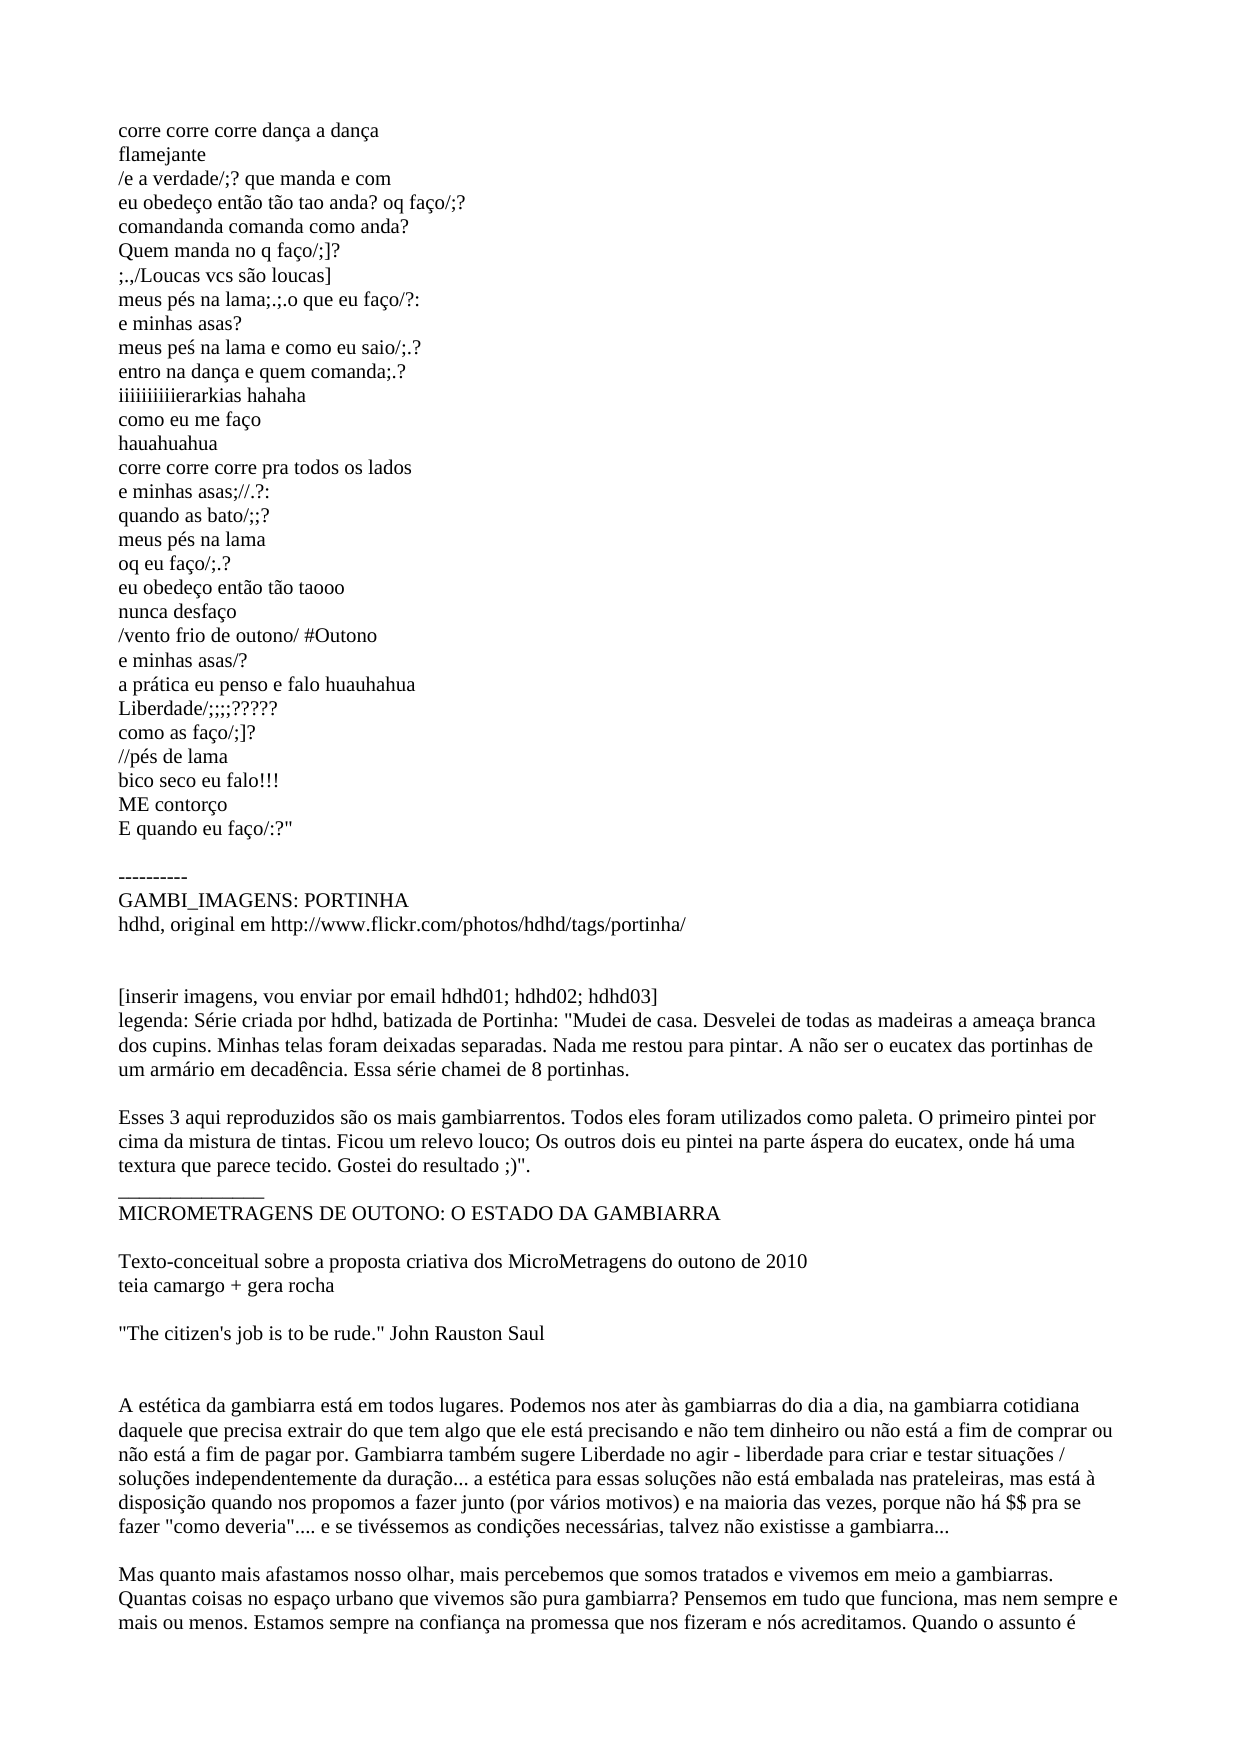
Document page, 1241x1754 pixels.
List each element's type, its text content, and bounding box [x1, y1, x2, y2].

text /vento frio de outono/ #Outono [118, 623, 1122, 647]
text hauahuahua [118, 431, 1122, 455]
text corre corre corre dança a dança [118, 118, 1122, 142]
text E quando eu faço/:?" [118, 816, 1122, 840]
text //pés de lama [118, 744, 1122, 768]
text Liberdade/;;;;????? [118, 696, 1122, 720]
text entro na dança e quem comanda;.? [118, 359, 1122, 383]
text [inserir imagens, vou enviar por email hdhd01; hdhd02; hdhd03] [118, 984, 1122, 1008]
text corre corre corre pra todos os lados [118, 455, 1122, 479]
text Quem manda no q faço/;]? [118, 238, 1122, 262]
text ______________ [118, 1177, 1122, 1201]
text legenda: Série criada por hdhd, batizada de Portinha: "Mudei de casa. Desvelei de todas as madeiras a ameaça branca dos cupins. Minhas telas foram deixadas separadas. Nada me restou para pintar. A não ser o eucatex das portinhas de um armário em decadência. Essa série chamei de 8 portinhas. [118, 1008, 1122, 1081]
text a prática eu penso e falo huauhahua [118, 672, 1122, 696]
text eu obedeço então tão taooo [118, 575, 1122, 599]
text ME contorço [118, 792, 1122, 816]
text A estética da gambiarra está em todos lugares. Podemos nos ater às gambiarras do dia a dia, na gambiarra cotidiana daquele que precisa extrair do que tem algo que ele está precisando e não tem dinheiro ou não está a fim de comprar ou não está a fim de pagar por. Gambiarra também sugere Liberdade no agir - liberdade para criar e testar situações / soluções independentemente da duração... a estética para essas soluções não está embalada nas prateleiras, mas está à disposição quando nos propomos a fazer junto (por vários motivos) e na maioria das vezes, porque não há $$ pra se fazer "como deveria".... e se tivéssemos as condições necessárias, talvez não existisse a gambiarra... [118, 1393, 1122, 1538]
text bico seco eu falo!!! [118, 768, 1122, 792]
text ---------- [118, 864, 1122, 888]
text teia camargo + gera rocha [118, 1273, 1122, 1297]
text MICROMETRAGENS DE OUTONO: O ESTADO DA GAMBIARRA [118, 1201, 1122, 1225]
text meus peś na lama e como eu saio/;.? [118, 335, 1122, 359]
text e minhas asas;//.?: [118, 479, 1122, 503]
text quando as bato/;;? [118, 503, 1122, 527]
text e minhas asas? [118, 311, 1122, 335]
text Mas quanto mais afastamos nosso olhar, mais percebemos que somos tratados e vivemos em meio a gambiarras. Quantas coisas no espaço urbano que vivemos são pura gambiarra? Pensemos em tudo que funciona, mas nem sempre e mais ou menos. Estamos sempre na confiança na promessa que nos fizeram e nós acreditamos. Quando o assunto é [118, 1562, 1122, 1634]
text GAMBI_IMAGENS: PORTINHA [118, 888, 1122, 912]
text oq eu faço/;.? [118, 551, 1122, 575]
text como as faço/;]? [118, 720, 1122, 744]
text /e a verdade/;? que manda e com [118, 166, 1122, 190]
text e minhas asas/? [118, 647, 1122, 672]
text ;.,/Loucas vcs são loucas] [118, 262, 1122, 287]
text meus pés na lama [118, 527, 1122, 551]
text meus pés na lama;.;.o que eu faço/?: [118, 287, 1122, 311]
text Texto-conceitual sobre a proposta criativa dos MicroMetragens do outono de 2010 [118, 1249, 1122, 1273]
text nunca desfaço [118, 599, 1122, 623]
text "The citizen's job is to be rude." John Rauston Saul [118, 1321, 1122, 1345]
text como eu me faço [118, 407, 1122, 431]
text eu obedeço então tão tao anda? oq faço/;? [118, 190, 1122, 214]
text flamejante [118, 142, 1122, 166]
text Esses 3 aqui reproduzidos são os mais gambiarrentos. Todos eles foram utilizados como paleta. O primeiro pintei por cima da mistura de tintas. Ficou um relevo louco; Os outros dois eu pintei na parte áspera do eucatex, onde há uma textura que parece tecido. Gostei do resultado ;)". [118, 1105, 1122, 1177]
text hdhd, original em http://www.flickr.com/photos/hdhd/tags/portinha/ [118, 912, 1122, 936]
text comandanda comanda como anda? [118, 214, 1122, 238]
text iiiiiiiiiierarkias hahaha [118, 383, 1122, 407]
